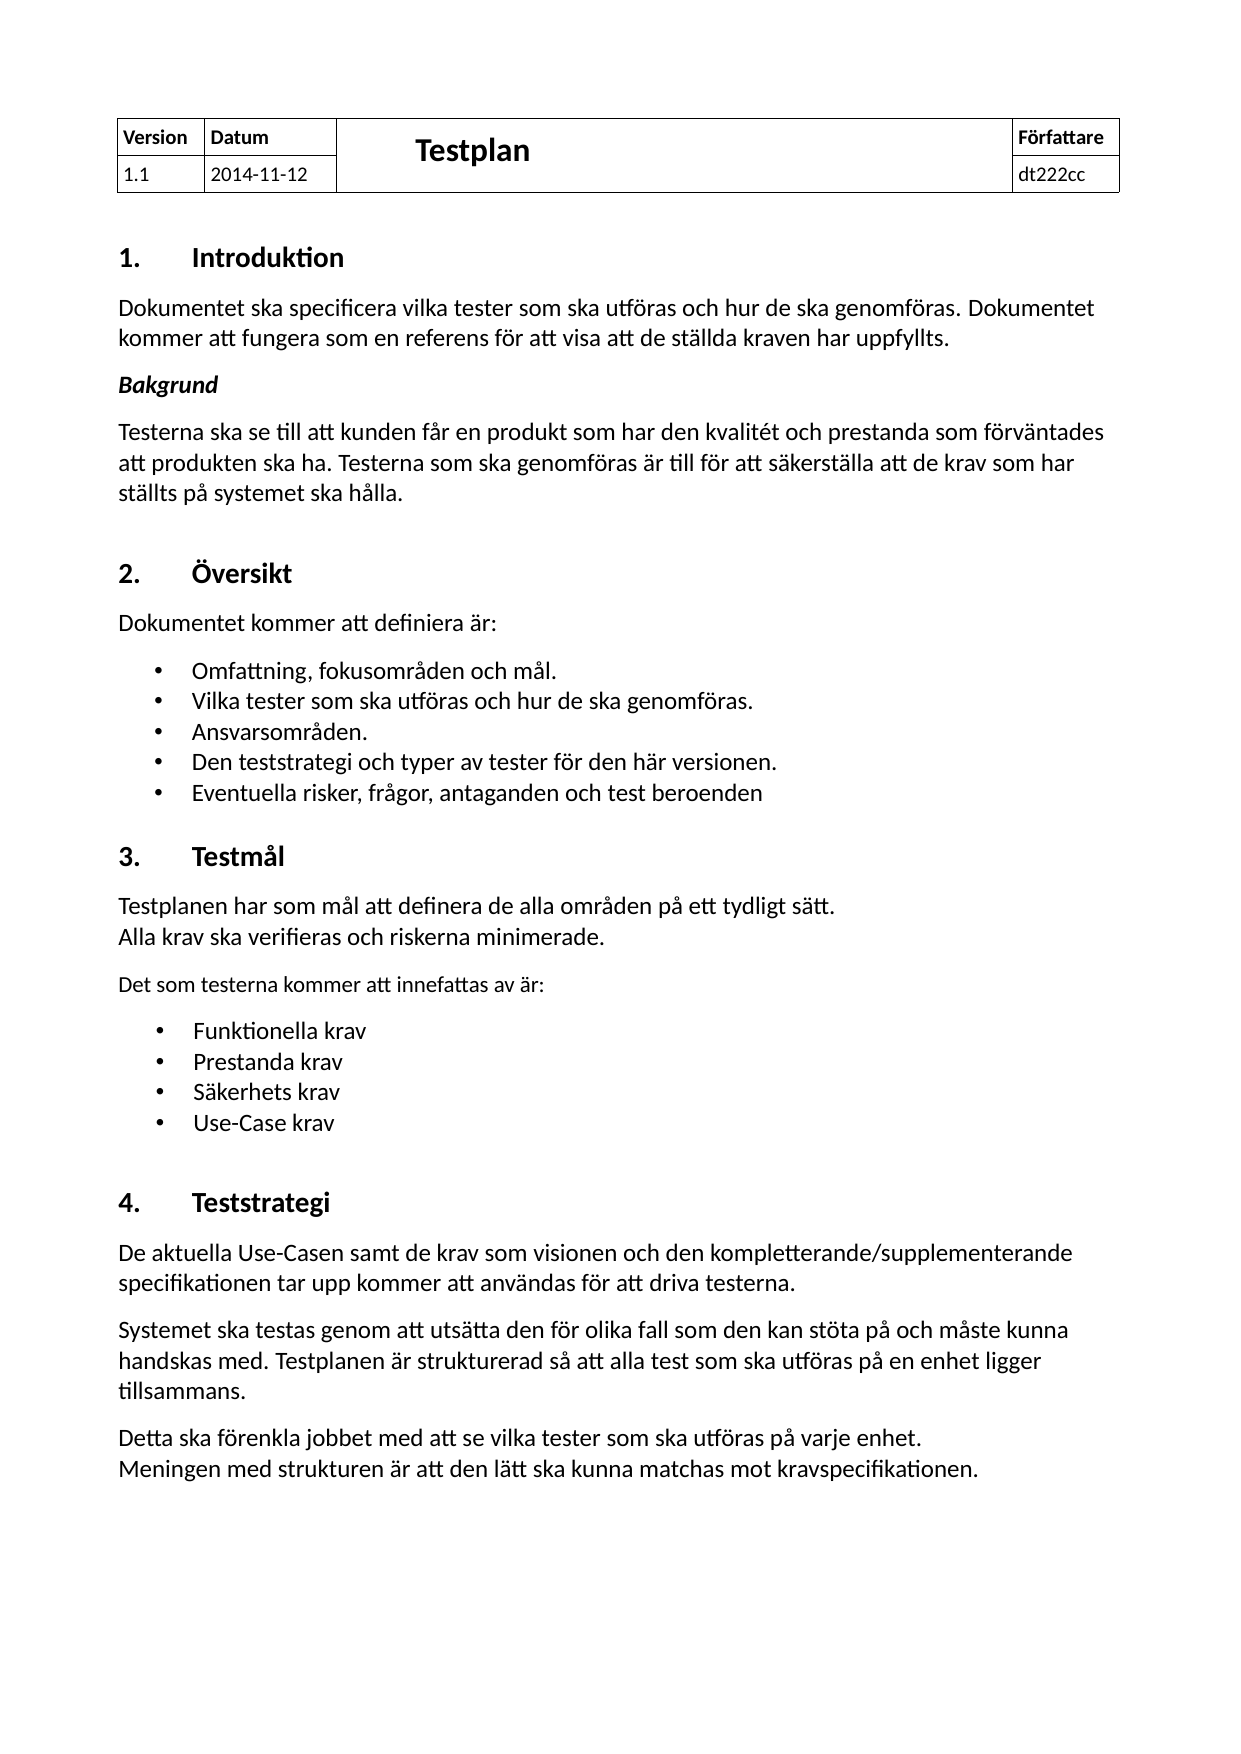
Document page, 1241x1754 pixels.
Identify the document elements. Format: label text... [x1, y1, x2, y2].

text 3. Testmål [118, 838, 1122, 873]
table_cell dt222cc [1013, 156, 1119, 192]
text Det som testerna kommer att innefattas av är: [44, 968, 1122, 998]
text 1. Introduktion [118, 239, 1122, 275]
table_header Datum [205, 119, 336, 155]
list Use-Case krav [156, 1107, 1122, 1137]
list Ansvarsområden. [154, 716, 1122, 746]
text Bakgrund [118, 369, 1122, 400]
table_cell 2014-11-12 [205, 156, 336, 192]
table_header Testplan [337, 119, 1012, 192]
text Dokumentet kommer att definiera är: [44, 608, 1122, 638]
list Eventuella risker, frågor, antaganden och test beroenden [154, 777, 1122, 838]
text Testplanen har som mål att definera de alla områden på ett tydligt sätt. Alla krav ska verifieras och riskerna minimerade. [118, 890, 1122, 951]
text Dokumentet ska specificera vilka tester som ska utföras och hur de ska genomföras. Dokumentet kommer att fungera som en referens för att visa att de ställda kraven har uppfyllts. [118, 292, 1122, 353]
table_header Författare [1013, 119, 1119, 155]
text Detta ska förenkla jobbet med att se vilka tester som ska utföras på varje enhet. [118, 1423, 1122, 1453]
table_cell 1.1 [118, 156, 204, 192]
text Testerna ska se till att kunden får en produkt som har den kvalitét och prestanda som förväntades att produkten ska ha. Testerna som ska genomföras är till för att säkerställa att de krav som har ställts på systemet ska hålla. [118, 417, 1122, 539]
table_header Version [118, 119, 204, 155]
list Omfattning, fokusområden och mål. [154, 655, 1122, 685]
text Meningen med strukturen är att den lätt ska kunna matchas mot kravspecifikationen. [118, 1453, 1122, 1484]
list Vilka tester som ska utföras och hur de ska genomföras. [154, 685, 1122, 716]
text 4. Teststrategi [118, 1184, 1122, 1220]
list Den teststrategi och typer av tester för den här versionen. [154, 746, 1122, 777]
list Säkerhets krav [156, 1076, 1122, 1107]
text 2. Översikt [118, 555, 1122, 591]
list Systemet ska testas genom att utsätta den för olika fall som den kan stöta på och måste kunna handskas med. Testplanen är strukturerad så att alla test som ska utföras på en enhet ligger tillsammans. [118, 1314, 1122, 1406]
list De aktuella Use-Casen samt de krav som visionen och den kompletterande/supplementerande specifikationen tar upp kommer att användas för att driva testerna. [118, 1237, 1122, 1298]
list Funktionella krav [156, 1015, 1122, 1046]
list Prestanda krav [156, 1046, 1122, 1076]
